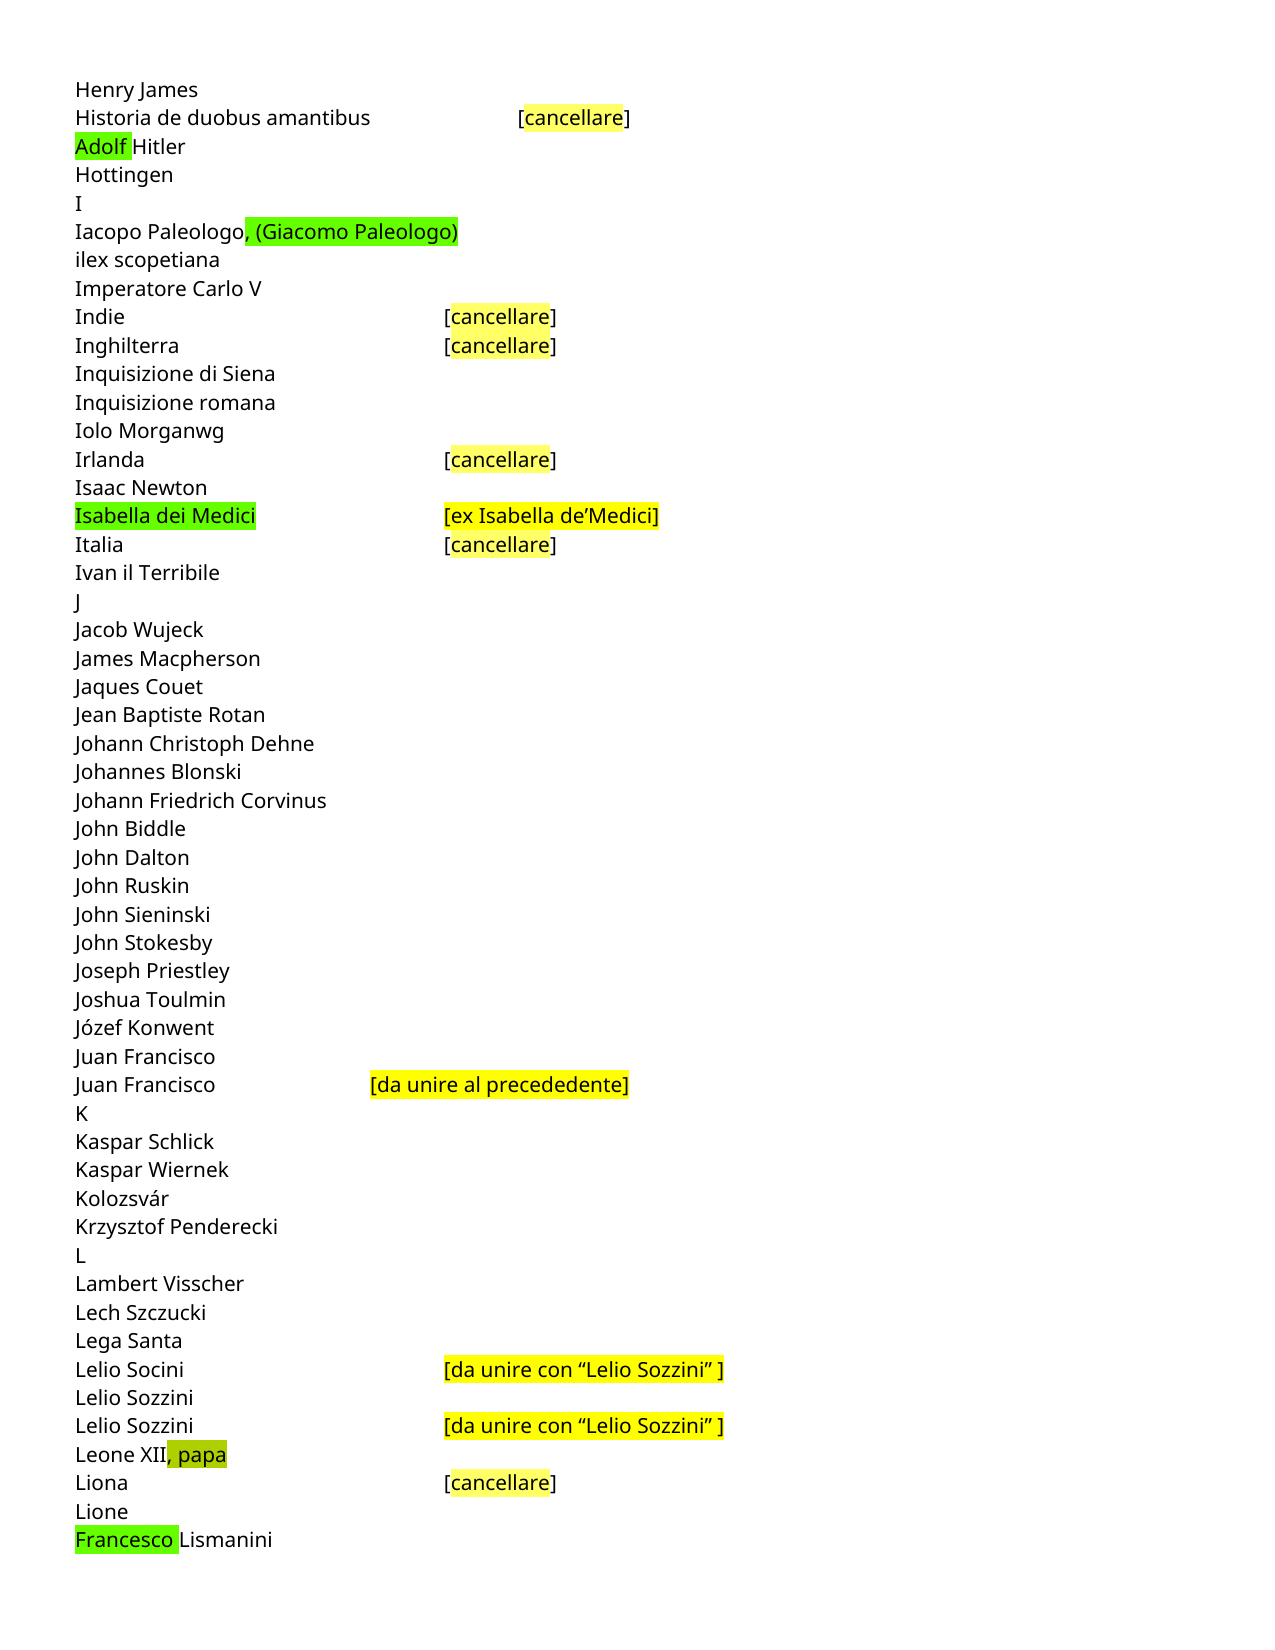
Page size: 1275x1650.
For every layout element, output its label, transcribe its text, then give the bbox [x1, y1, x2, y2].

text Joshua Toulmin [75, 985, 1200, 1013]
text John Biddle [75, 814, 1200, 843]
text I [75, 189, 1200, 217]
text Isaac Newton [75, 473, 1200, 502]
text Inquisizione di Siena [75, 359, 1200, 388]
text Irlanda [cancellare] [75, 445, 1200, 473]
text K [75, 1099, 1200, 1127]
text Inquisizione romana [75, 388, 1200, 416]
text Joseph Priestley [75, 957, 1200, 985]
text Lione [75, 1497, 1200, 1525]
text Krzysztof Penderecki [75, 1212, 1200, 1241]
text Juan Francisco [75, 1042, 1200, 1070]
text Józef Konwent [75, 1013, 1200, 1042]
text Jean Baptiste Rotan [75, 701, 1200, 729]
text Lambert Visscher [75, 1269, 1200, 1298]
text Jaques Couet [75, 672, 1200, 701]
text Lelio Socini [da unire con “Lelio Sozzini” ] [75, 1355, 1200, 1383]
text Inghilterra [cancellare] [75, 331, 1200, 359]
text Ivan il Terribile [75, 558, 1200, 587]
text ilex scopetiana [75, 246, 1200, 274]
text Lelio Sozzini [da unire con “Lelio Sozzini” ] [75, 1412, 1200, 1440]
text Iacopo Paleologo, (Giacomo Paleologo) [75, 217, 1200, 246]
text J [75, 587, 1200, 615]
text John Sieninski [75, 900, 1200, 928]
text Johann Christoph Dehne [75, 729, 1200, 757]
text Kolozsvár [75, 1184, 1200, 1212]
text Kaspar Wiernek [75, 1156, 1200, 1184]
text John Ruskin [75, 871, 1200, 900]
text Leone XII, papa [75, 1440, 1200, 1468]
text Imperatore Carlo V [75, 274, 1200, 302]
text Isabella dei Medici [ex Isabella de’Medici] [75, 502, 1200, 530]
text Jacob Wujeck [75, 615, 1200, 644]
text Italia [cancellare] [75, 530, 1200, 558]
text Francesco Lismanini [75, 1525, 1200, 1554]
text Johann Friedrich Corvinus [75, 786, 1200, 814]
text Lega Santa [75, 1326, 1200, 1355]
text L [75, 1241, 1200, 1269]
text Kaspar Schlick [75, 1127, 1200, 1156]
text Adolf Hitler [75, 132, 1200, 160]
text Liona [cancellare] [75, 1468, 1200, 1497]
text Lelio Sozzini [75, 1383, 1200, 1412]
text Henry James [75, 75, 1200, 103]
text Hottingen [75, 160, 1200, 189]
text Iolo Morganwg [75, 416, 1200, 445]
text Juan Francisco [da unire al precededente] [75, 1070, 1200, 1099]
text John Dalton [75, 843, 1200, 871]
text Johannes Blonski [75, 757, 1200, 786]
text Indie [cancellare] [75, 302, 1200, 331]
text John Stokesby [75, 928, 1200, 957]
text Lech Szczucki [75, 1298, 1200, 1326]
text Historia de duobus amantibus [cancellare] [75, 103, 1200, 132]
text James Macpherson [75, 644, 1200, 672]
